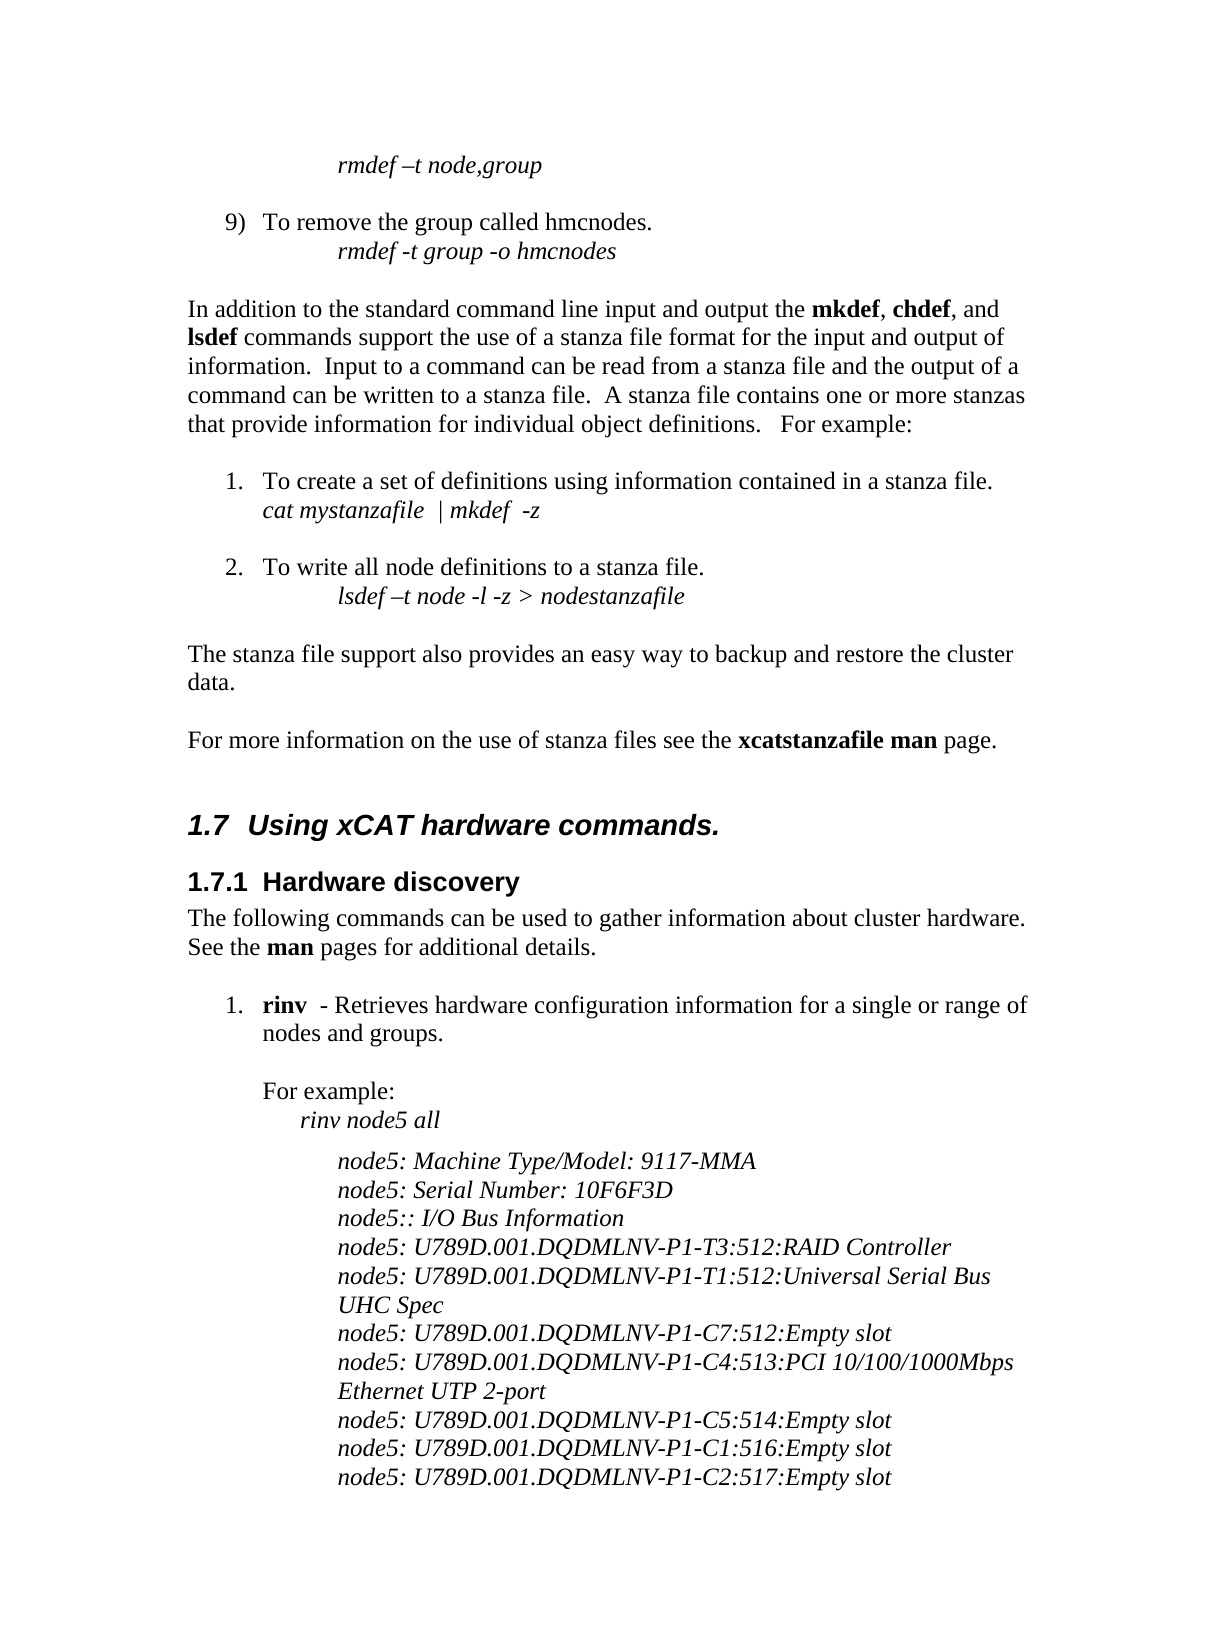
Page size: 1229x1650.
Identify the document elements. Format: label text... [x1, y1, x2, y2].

text node5: Machine Type/Model: 9117-MMA node5: Serial Number: 10F6F3D node5:: I/O Bus Information node5: U789D.001.DQDMLNV-P1-T3:512:RAID Controller node5: U789D.001.DQDMLNV-P1-T1:512:Universal Serial Bus UHC Spec node5: U789D.001.DQDMLNV-P1-C7:512:Empty slot node5: U789D.001.DQDMLNV-P1-C4:513:PCI 10/100/1000Mbps Ethernet UTP 2-port node5: U789D.001.DQDMLNV-P1-C5:514:Empty slot node5: U789D.001.DQDMLNV-P1-C1:516:Empty slot node5: U789D.001.DQDMLNV-P1-C2:517:Empty slot [337, 1146, 1041, 1491]
list rinv - Retrieves hardware configuration information for a single or range of nodes and groups. [225, 990, 1041, 1047]
text The stanza file support also provides an easy way to backup and restore the cluster data. [187, 639, 1041, 696]
list To create a set of definitions using information contained in a stanza file. [225, 466, 1041, 495]
text cat mystanzafile | mkdef -z [262, 495, 1041, 524]
text rinv node5 all [187, 1105, 1041, 1133]
subtitle Using xCAT hardware commands. [187, 807, 1041, 841]
text For example: [262, 1076, 1041, 1105]
text rmdef –t node,group [337, 150, 1041, 179]
text The following commands can be used to gather information about cluster hardware. See the man pages for additional details. [187, 903, 1041, 961]
subtitle Hardware discovery [187, 866, 1041, 897]
text For more information on the use of stanza files see the xcatstanzafile man page. [187, 725, 1041, 754]
text rmdef -t group -o hmcnodes [337, 236, 1041, 265]
text In addition to the standard command line input and output the mkdef, chdef, and lsdef commands support the use of a stanza file format for the input and output of information. Input to a command can be read from a stanza file and the output of a command can be written to a stanza file. A stanza file contains one or more stanzas that provide information for individual object definitions. For example: [187, 294, 1041, 437]
list To remove the group called hmcnodes. [225, 207, 1041, 236]
list To write all node definitions to a stanza file. [225, 552, 1041, 581]
list lsdef –t node -l -z > nodestanzafile [300, 581, 1041, 610]
